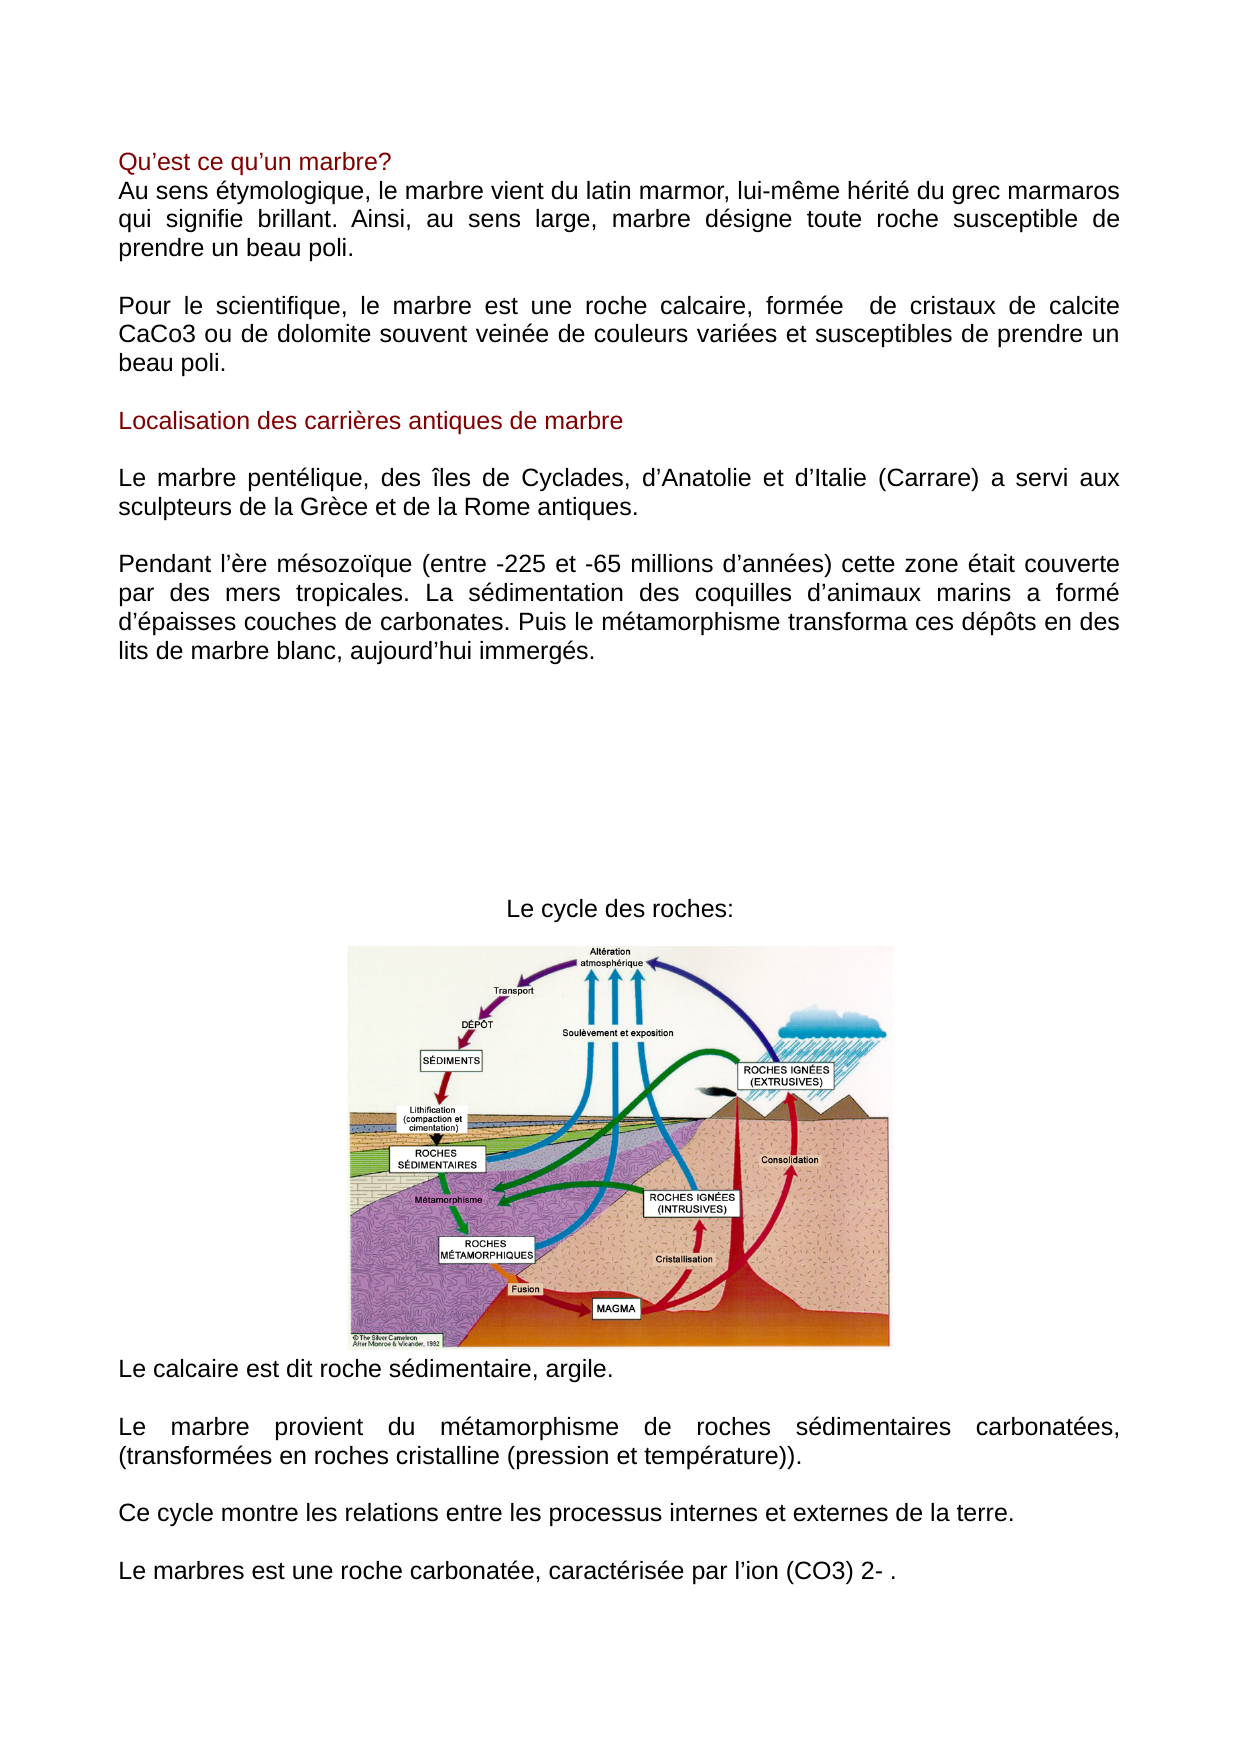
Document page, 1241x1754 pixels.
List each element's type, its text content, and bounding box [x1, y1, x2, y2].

list Le cycle des roches: [118, 894, 1122, 923]
list Au sens étymologique, le marbre vient du latin marmor, lui-même hérité du grec marmaros qui signifie brillant. Ainsi, au sens large, marbre désigne toute roche susceptible de prendre un beau poli. [118, 176, 1122, 262]
list Ce cycle montre les relations entre les processus internes et externes de la terre. [118, 1498, 1122, 1527]
list Pendant l’ère mésozoïque (entre -225 et -65 millions d’années) cette zone était couverte par des mers tropicales. La sédimentation des coquilles d’animaux marins a formé d’épaisses couches de carbonates. Puis le métamorphisme transforma ces dépôts en des lits de marbre blanc, aujourd’hui immergés. [118, 549, 1122, 664]
list Qu’est ce qu’un marbre? [118, 147, 1122, 176]
picture [347, 946, 893, 1350]
list Pour le scientifique, le marbre est une roche calcaire, formée de cristaux de calcite CaCo3 ou de dolomite souvent veinée de couleurs variées et susceptibles de prendre un beau poli. [118, 291, 1122, 377]
list Le marbres est une roche carbonatée, caractérisée par l’ion (CO3) 2- . [118, 1556, 1122, 1584]
list Le calcaire est dit roche sédimentaire, argile. [118, 1354, 1122, 1383]
list Localisation des carrières antiques de marbre [118, 406, 1122, 434]
list Le marbre pentélique, des îles de Cyclades, d’Anatolie et d’Italie (Carrare) a servi aux sculpteurs de la Grèce et de la Rome antiques. [118, 463, 1122, 521]
list Le marbre provient du métamorphisme de roches sédimentaires carbonatées, (transformées en roches cristalline (pression et température)). [118, 1412, 1122, 1469]
